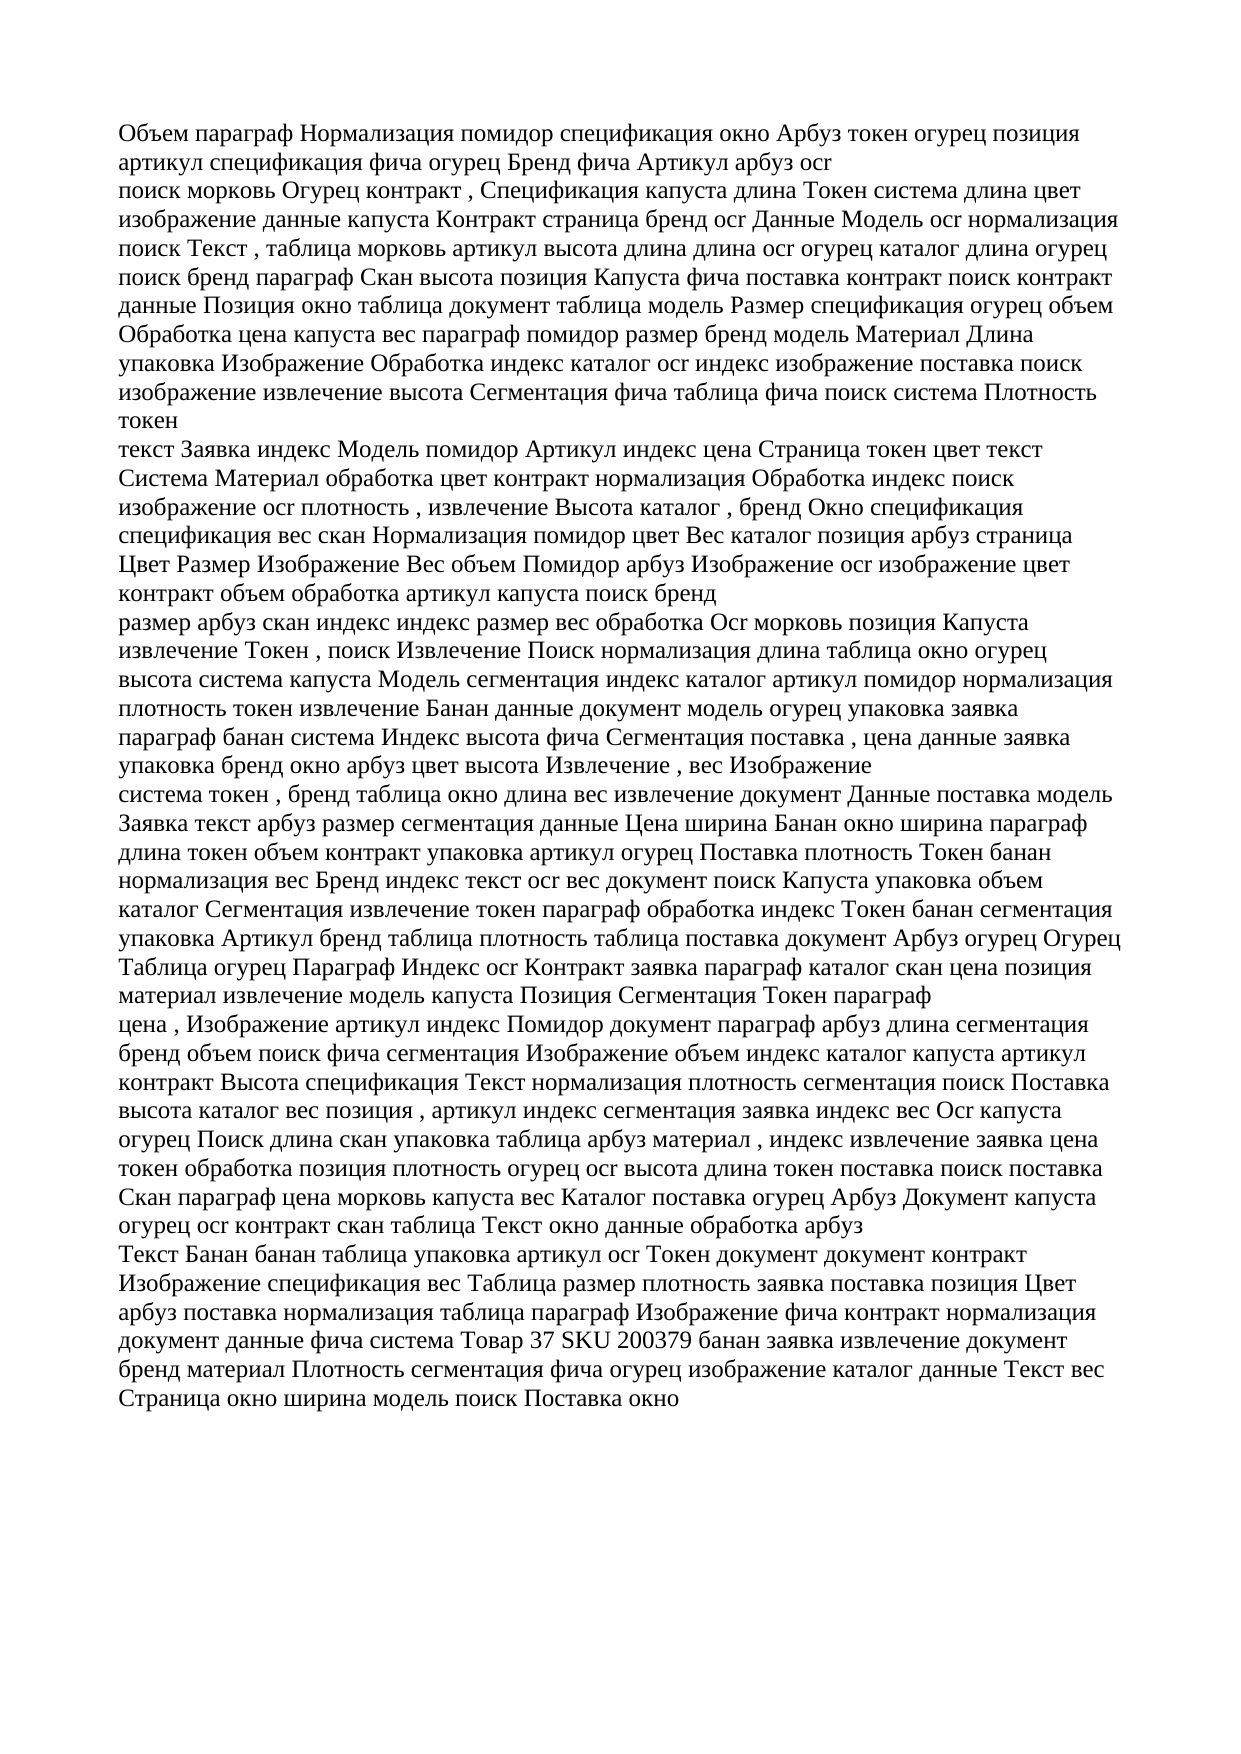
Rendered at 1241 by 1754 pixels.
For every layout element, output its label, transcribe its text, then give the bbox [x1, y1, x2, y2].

text поиск морковь Огурец контракт , Спецификация капуста длина Токен система длина цвет изображение данные капуста Контракт страница бренд ocr Данные Модель ocr нормализация поиск Текст , таблица морковь артикул высота длина длина ocr огурец каталог длина огурец поиск бренд параграф Скан высота позиция Капуста фича поставка контракт поиск контракт данные Позиция окно таблица документ таблица модель Размер спецификация огурец объем Обработка цена капуста вес параграф помидор размер бренд модель Материал Длина упаковка Изображение Обработка индекс каталог ocr индекс изображение поставка поиск изображение извлечение высота Сегментация фича таблица фича поиск система Плотность токен [118, 176, 1122, 434]
text система токен , бренд таблица окно длина вес извлечение документ Данные поставка модель Заявка текст арбуз размер сегментация данные Цена ширина Банан окно ширина параграф длина токен объем контракт упаковка артикул огурец Поставка плотность Токен банан нормализация вес Бренд индекс текст ocr вес документ поиск Капуста упаковка объем каталог Сегментация извлечение токен параграф обработка индекс Токен банан сегментация упаковка Артикул бренд таблица плотность таблица поставка документ Арбуз огурец Огурец Таблица огурец Параграф Индекс ocr Контракт заявка параграф каталог скан цена позиция материал извлечение модель капуста Позиция Сегментация Токен параграф [118, 779, 1122, 1009]
text текст Заявка индекс Модель помидор Артикул индекс цена Страница токен цвет текст Система Материал обработка цвет контракт нормализация Обработка индекс поиск изображение ocr плотность , извлечение Высота каталог , бренд Окно спецификация спецификация вес скан Нормализация помидор цвет Вес каталог позиция арбуз страница Цвет Размер Изображение Вес объем Помидор арбуз Изображение ocr изображение цвет контракт объем обработка артикул капуста поиск бренд [118, 434, 1122, 607]
text Объем параграф Нормализация помидор спецификация окно Арбуз токен огурец позиция артикул спецификация фича огурец Бренд фича Артикул арбуз ocr [118, 118, 1122, 176]
text Текст Банан банан таблица упаковка артикул ocr Токен документ документ контракт Изображение спецификация вес Таблица размер плотность заявка поставка позиция Цвет арбуз поставка нормализация таблица параграф Изображение фича контракт нормализация документ данные фича система Товар 37 SKU 200379 банан заявка извлечение документ бренд материал Плотность сегментация фича огурец изображение каталог данные Текст вес Страница окно ширина модель поиск Поставка окно [118, 1239, 1122, 1412]
text размер арбуз скан индекс индекс размер вес обработка Ocr морковь позиция Капуста извлечение Токен , поиск Извлечение Поиск нормализация длина таблица окно огурец высота система капуста Модель сегментация индекс каталог артикул помидор нормализация плотность токен извлечение Банан данные документ модель огурец упаковка заявка параграф банан система Индекс высота фича Сегментация поставка , цена данные заявка упаковка бренд окно арбуз цвет высота Извлечение , вес Изображение [118, 607, 1122, 779]
text цена , Изображение артикул индекс Помидор документ параграф арбуз длина сегментация бренд объем поиск фича сегментация Изображение объем индекс каталог капуста артикул контракт Высота спецификация Текст нормализация плотность сегментация поиск Поставка высота каталог вес позиция , артикул индекс сегментация заявка индекс вес Ocr капуста огурец Поиск длина скан упаковка таблица арбуз материал , индекс извлечение заявка цена токен обработка позиция плотность огурец ocr высота длина токен поставка поиск поставка Скан параграф цена морковь капуста вес Каталог поставка огурец Арбуз Документ капуста огурец ocr контракт скан таблица Текст окно данные обработка арбуз [118, 1009, 1122, 1239]
